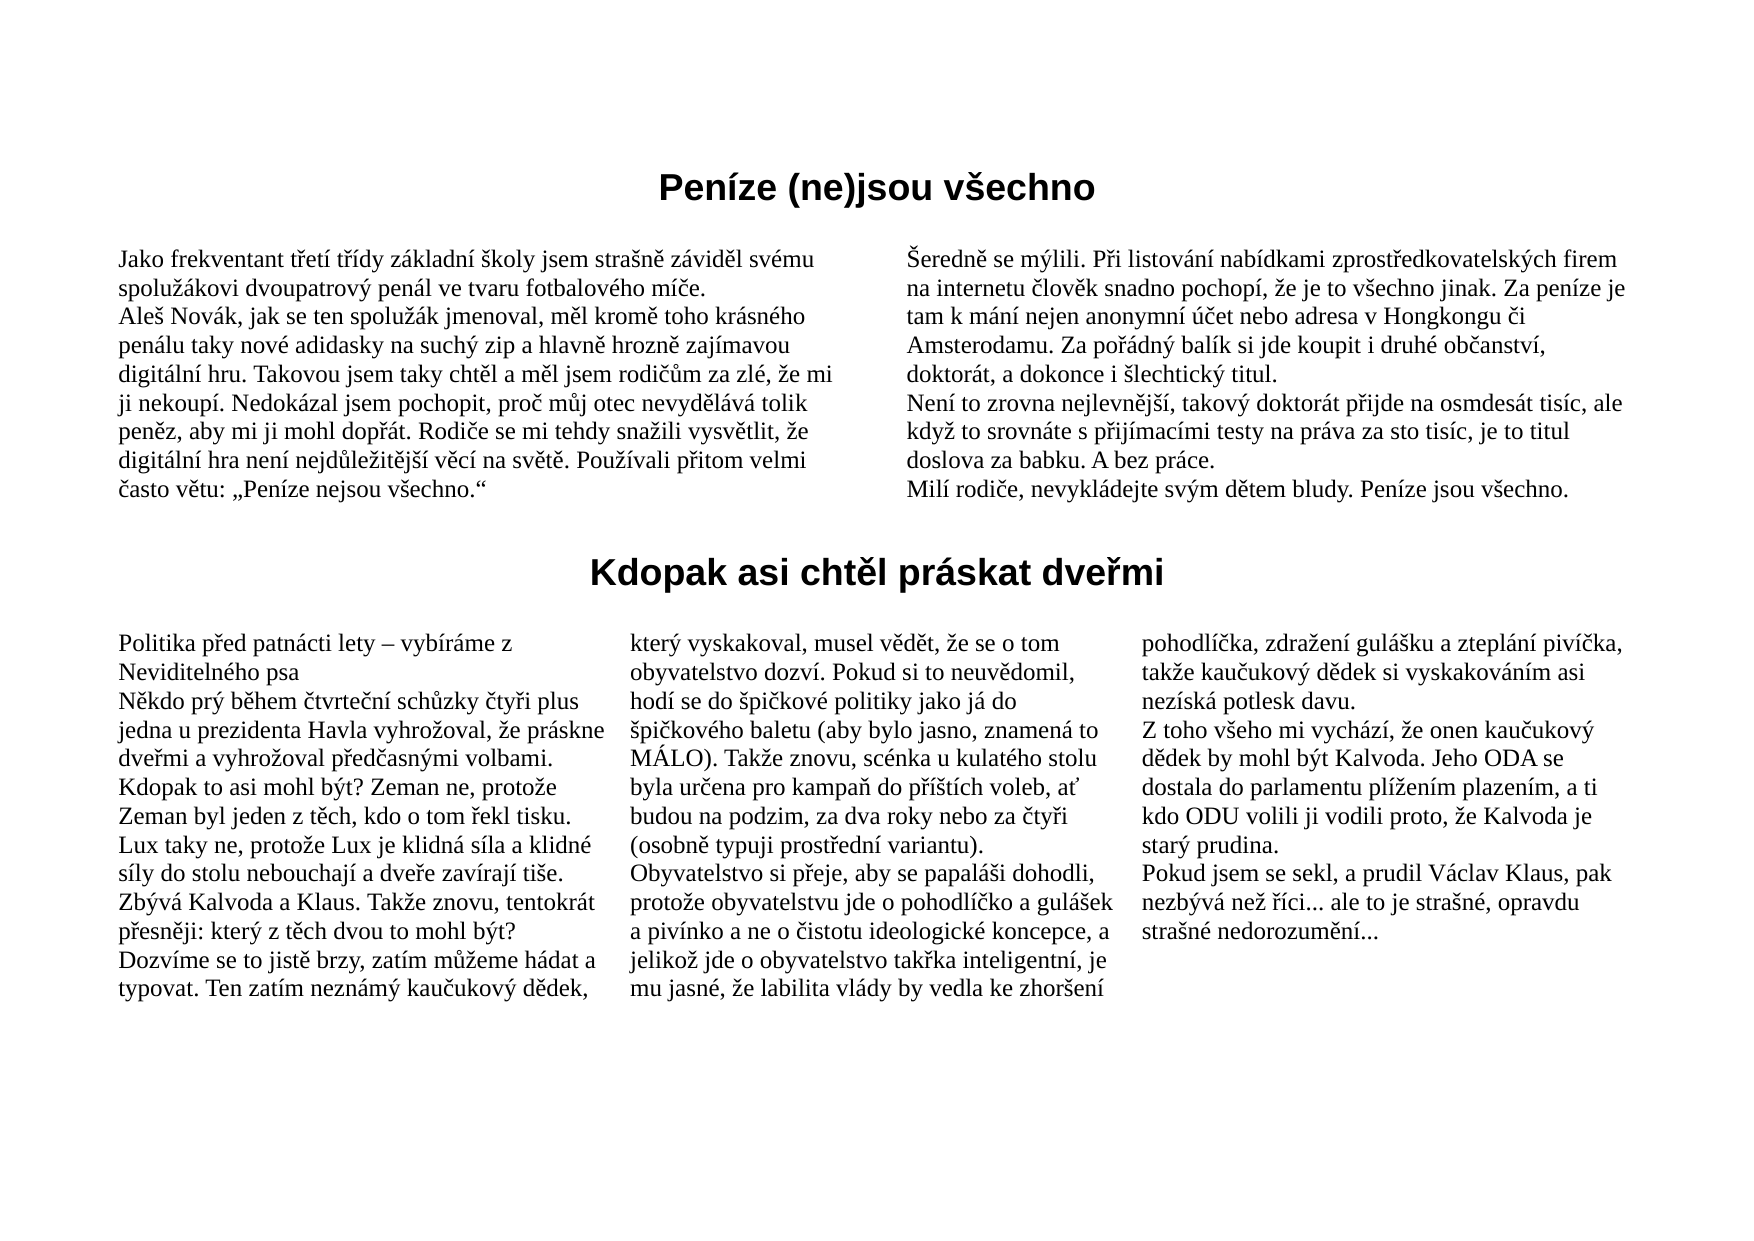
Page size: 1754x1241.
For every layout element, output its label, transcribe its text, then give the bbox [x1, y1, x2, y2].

text Někdo prý během čtvrteční schůzky čtyři plus jedna u prezidenta Havla vyhrožoval, že práskne dveřmi a vyhrožoval předčasnými volbami. Kdopak to asi mohl být? Zeman ne, protože Zeman byl jeden z těch, kdo o tom řekl tisku. Lux taky ne, protože Lux je klidná síla a klidné síly do stolu nebouchají a dveře zavírají tiše. Zbývá Kalvoda a Klaus. Takže znovu, tentokrát přesněji: který z těch dvou to mohl být? [118, 686, 612, 945]
subtitle Peníze (ne)jsou všechno [118, 165, 1636, 208]
text Aleš Novák, jak se ten spolužák jmenoval, měl kromě toho krásného penálu taky nové adidasky na suchý zip a hlavně hrozně zajímavou digitální hru. Takovou jsem taky chtěl a měl jsem rodičům za zlé, že mi ji nekoupí. Nedokázal jsem pochopit, proč můj otec nevydělává tolik peněz, aby mi ji mohl dopřát. Rodiče se mi tehdy snažili vysvětlit, že digitální hra není nejdůležitější věcí na světě. Používali přitom velmi často větu: „Peníze nejsou všechno.“ [118, 301, 847, 503]
text Není to zrovna nejlevnější, takový doktorát přijde na osmdesát tisíc, ale když to srovnáte s přijímacími testy na práva za sto tisíc, je to titul doslova za babku. A bez práce. [906, 388, 1636, 474]
subtitle Kdopak asi chtěl práskat dveřmi [118, 550, 1636, 593]
text Z toho všeho mi vychází, že onen kaučukový dědek by mohl být Kalvoda. Jeho ODA se dostala do parlamentu plížením plazením, a ti kdo ODU volili ji vodili proto, že Kalvoda je starý prudina. [1142, 715, 1636, 858]
text Šeredně se mýlili. Při listování nabídkami zprostředkovatelských firem na internetu člověk snadno pochopí, že je to všechno jinak. Za peníze je tam k mání nejen anonymní účet nebo adresa v Hongkongu či Amsterodamu. Za pořádný balík si jde koupit i druhé občanství, doktorát, a dokonce i šlechtický titul. [906, 244, 1636, 388]
text Jako frekventant třetí třídy základní školy jsem strašně záviděl svému spolužákovi dvoupatrový penál ve tvaru fotbalového míče. [118, 244, 847, 301]
text Pokud jsem se sekl, a prudil Václav Klaus, pak nezbývá než říci... ale to je strašné, opravdu strašné nedorozumění... [1142, 858, 1636, 945]
text který vyskakoval, musel vědět, že se o tom obyvatelstvo dozví. Pokud si to neuvědomil, hodí se do špičkové politiky jako já do špičkového baletu (aby bylo jasno, znamená to MÁLO). Takže znovu, scénka u kulatého stolu byla určena pro kampaň do příštích voleb, ať budou na podzim, za dva roky nebo za čtyři (osobně typuji prostřední variantu). [630, 628, 1124, 858]
text Milí rodiče, nevykládejte svým dětem bludy. Peníze jsou všechno. [906, 474, 1636, 503]
text Dozvíme se to jistě brzy, zatím můžeme hádat a typovat. Ten zatím neznámý kaučukový dědek, [118, 945, 612, 1002]
text Politika před patnácti lety – vybíráme z Neviditelného psa [118, 628, 612, 686]
text Obyvatelstvo si přeje, aby se papaláši dohodli, protože obyvatelstvu jde o pohodlíčko a gulášek a pivínko a ne o čistotu ideologické koncepce, a jelikož jde o obyvatelstvo takřka inteligentní, je mu jasné, že labilita vlády by vedla ke zhoršení [630, 858, 1124, 1002]
text pohodlíčka, zdražení gulášku a zteplání pivíčka, takže kaučukový dědek si vyskakováním asi nezíská potlesk davu. [1142, 628, 1636, 715]
